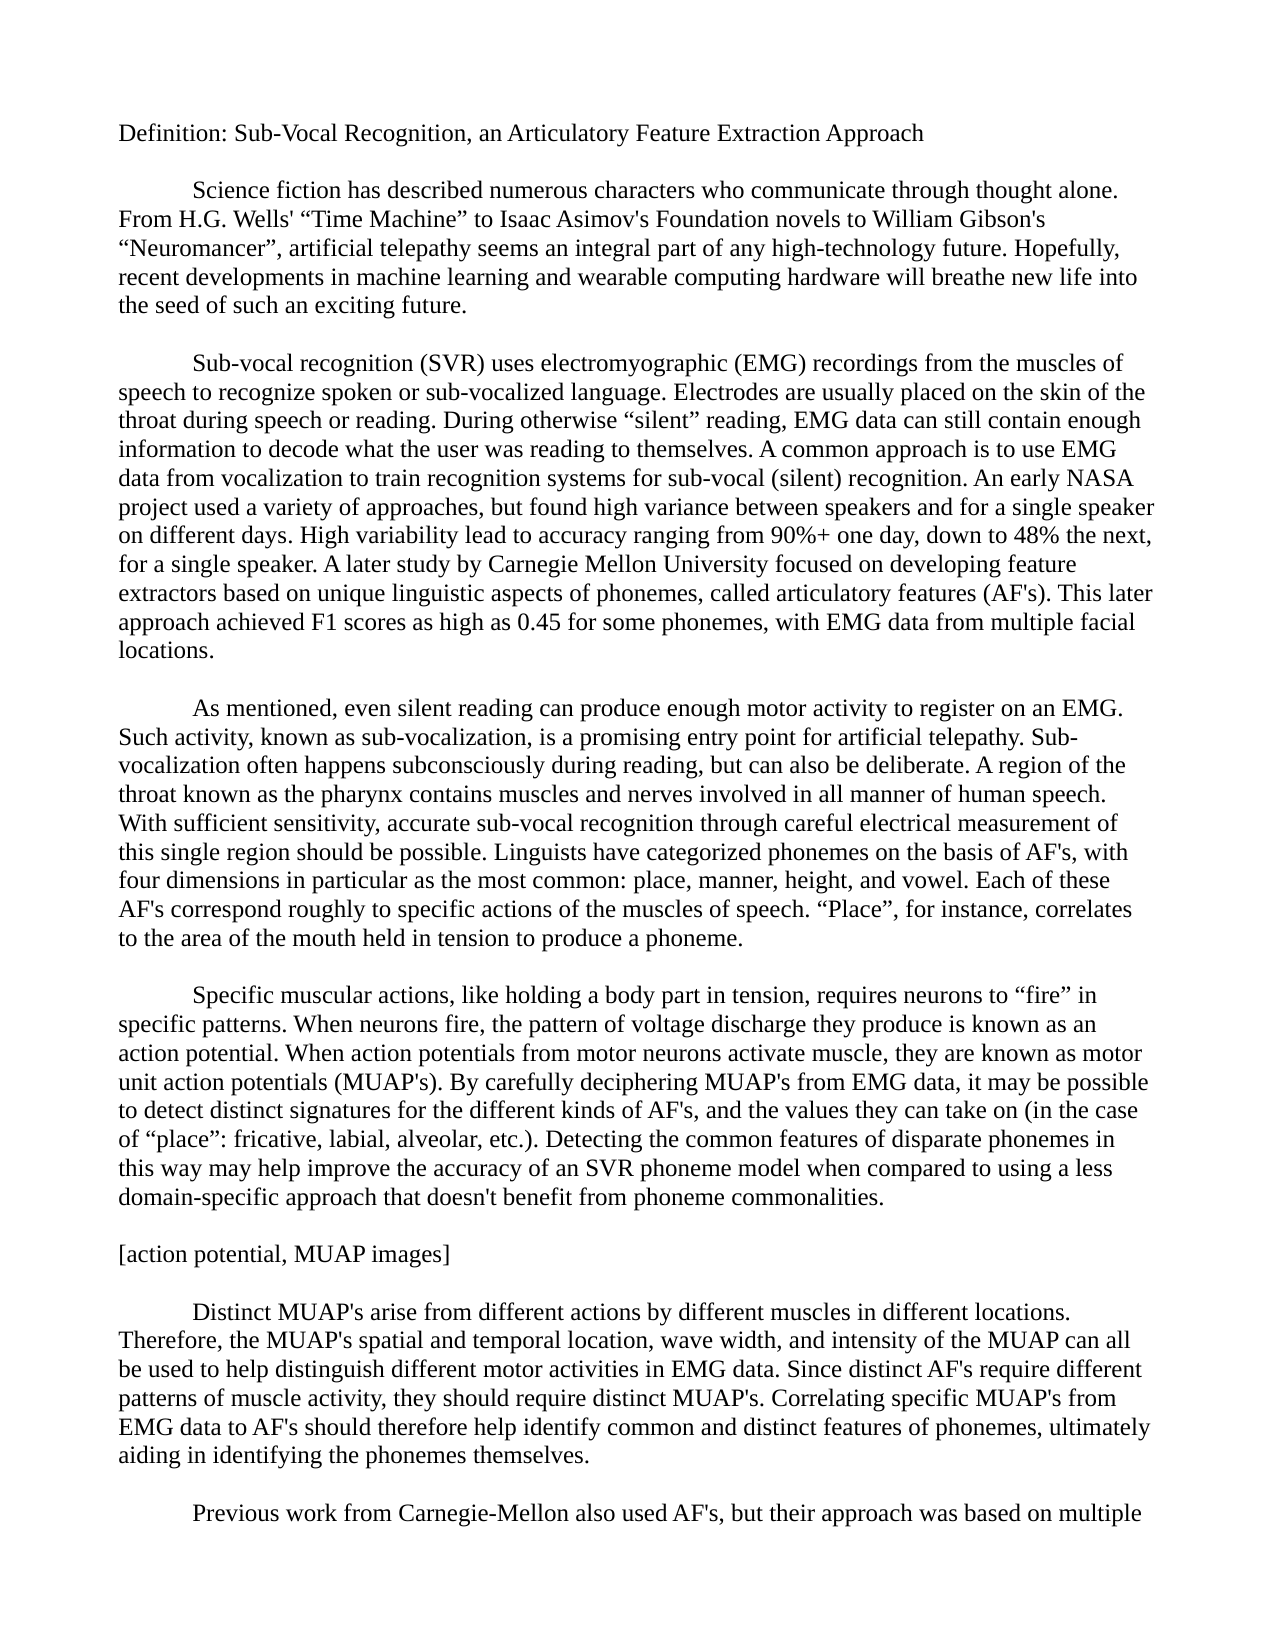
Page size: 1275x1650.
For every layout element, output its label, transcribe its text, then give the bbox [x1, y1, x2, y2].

text Definition: Sub-Vocal Recognition, an Articulatory Feature Extraction Approach [118, 118, 1157, 147]
text As mentioned, even silent reading can produce enough motor activity to register on an EMG. Such activity, known as sub-vocalization, is a promising entry point for artificial telepathy. Sub-vocalization often happens subconsciously during reading, but can also be deliberate. A region of the throat known as the pharynx contains muscles and nerves involved in all manner of human speech. With sufficient sensitivity, accurate sub-vocal recognition through careful electrical measurement of this single region should be possible. Linguists have categorized phonemes on the basis of AF's, with four dimensions in particular as the most common: place, manner, height, and vowel. Each of these AF's correspond roughly to specific actions of the muscles of speech. “Place”, for instance, correlates to the area of the mouth held in tension to produce a phoneme. [118, 693, 1157, 952]
text Previous work from Carnegie-Mellon also used AF's, but their approach was based on multiple [118, 1498, 1157, 1527]
text Science fiction has described numerous characters who communicate through thought alone. From H.G. Wells' “Time Machine” to Isaac Asimov's Foundation novels to William Gibson's “Neuromancer”, artificial telepathy seems an integral part of any high-technology future. Hopefully, recent developments in machine learning and wearable computing hardware will breathe new life into the seed of such an exciting future. [118, 176, 1157, 319]
text Distinct MUAP's arise from different actions by different muscles in different locations. Therefore, the MUAP's spatial and temporal location, wave width, and intensity of the MUAP can all be used to help distinguish different motor activities in EMG data. Since distinct AF's require different patterns of muscle activity, they should require distinct MUAP's. Correlating specific MUAP's from EMG data to AF's should therefore help identify common and distinct features of phonemes, ultimately aiding in identifying the phonemes themselves. [118, 1297, 1157, 1469]
text Specific muscular actions, like holding a body part in tension, requires neurons to “fire” in specific patterns. When neurons fire, the pattern of voltage discharge they produce is known as an action potential. When action potentials from motor neurons activate muscle, they are known as motor unit action potentials (MUAP's). By carefully deciphering MUAP's from EMG data, it may be possible to detect distinct signatures for the different kinds of AF's, and the values they can take on (in the case of “place”: fricative, labial, alveolar, etc.). Detecting the common features of disparate phonemes in this way may help improve the accuracy of an SVR phoneme model when compared to using a less domain-specific approach that doesn't benefit from phoneme commonalities. [118, 981, 1157, 1211]
text Sub-vocal recognition (SVR) uses electromyographic (EMG) recordings from the muscles of speech to recognize spoken or sub-vocalized language. Electrodes are usually placed on the skin of the throat during speech or reading. During otherwise “silent” reading, EMG data can still contain enough information to decode what the user was reading to themselves. A common approach is to use EMG data from vocalization to train recognition systems for sub-vocal (silent) recognition. An early NASA project used a variety of approaches, but found high variance between speakers and for a single speaker on different days. High variability lead to accuracy ranging from 90%+ one day, down to 48% the next, for a single speaker. A later study by Carnegie Mellon University focused on developing feature extractors based on unique linguistic aspects of phonemes, called articulatory features (AF's). This later approach achieved F1 scores as high as 0.45 for some phonemes, with EMG data from multiple facial locations. [118, 348, 1157, 664]
text [action potential, MUAP images] [118, 1239, 1157, 1268]
